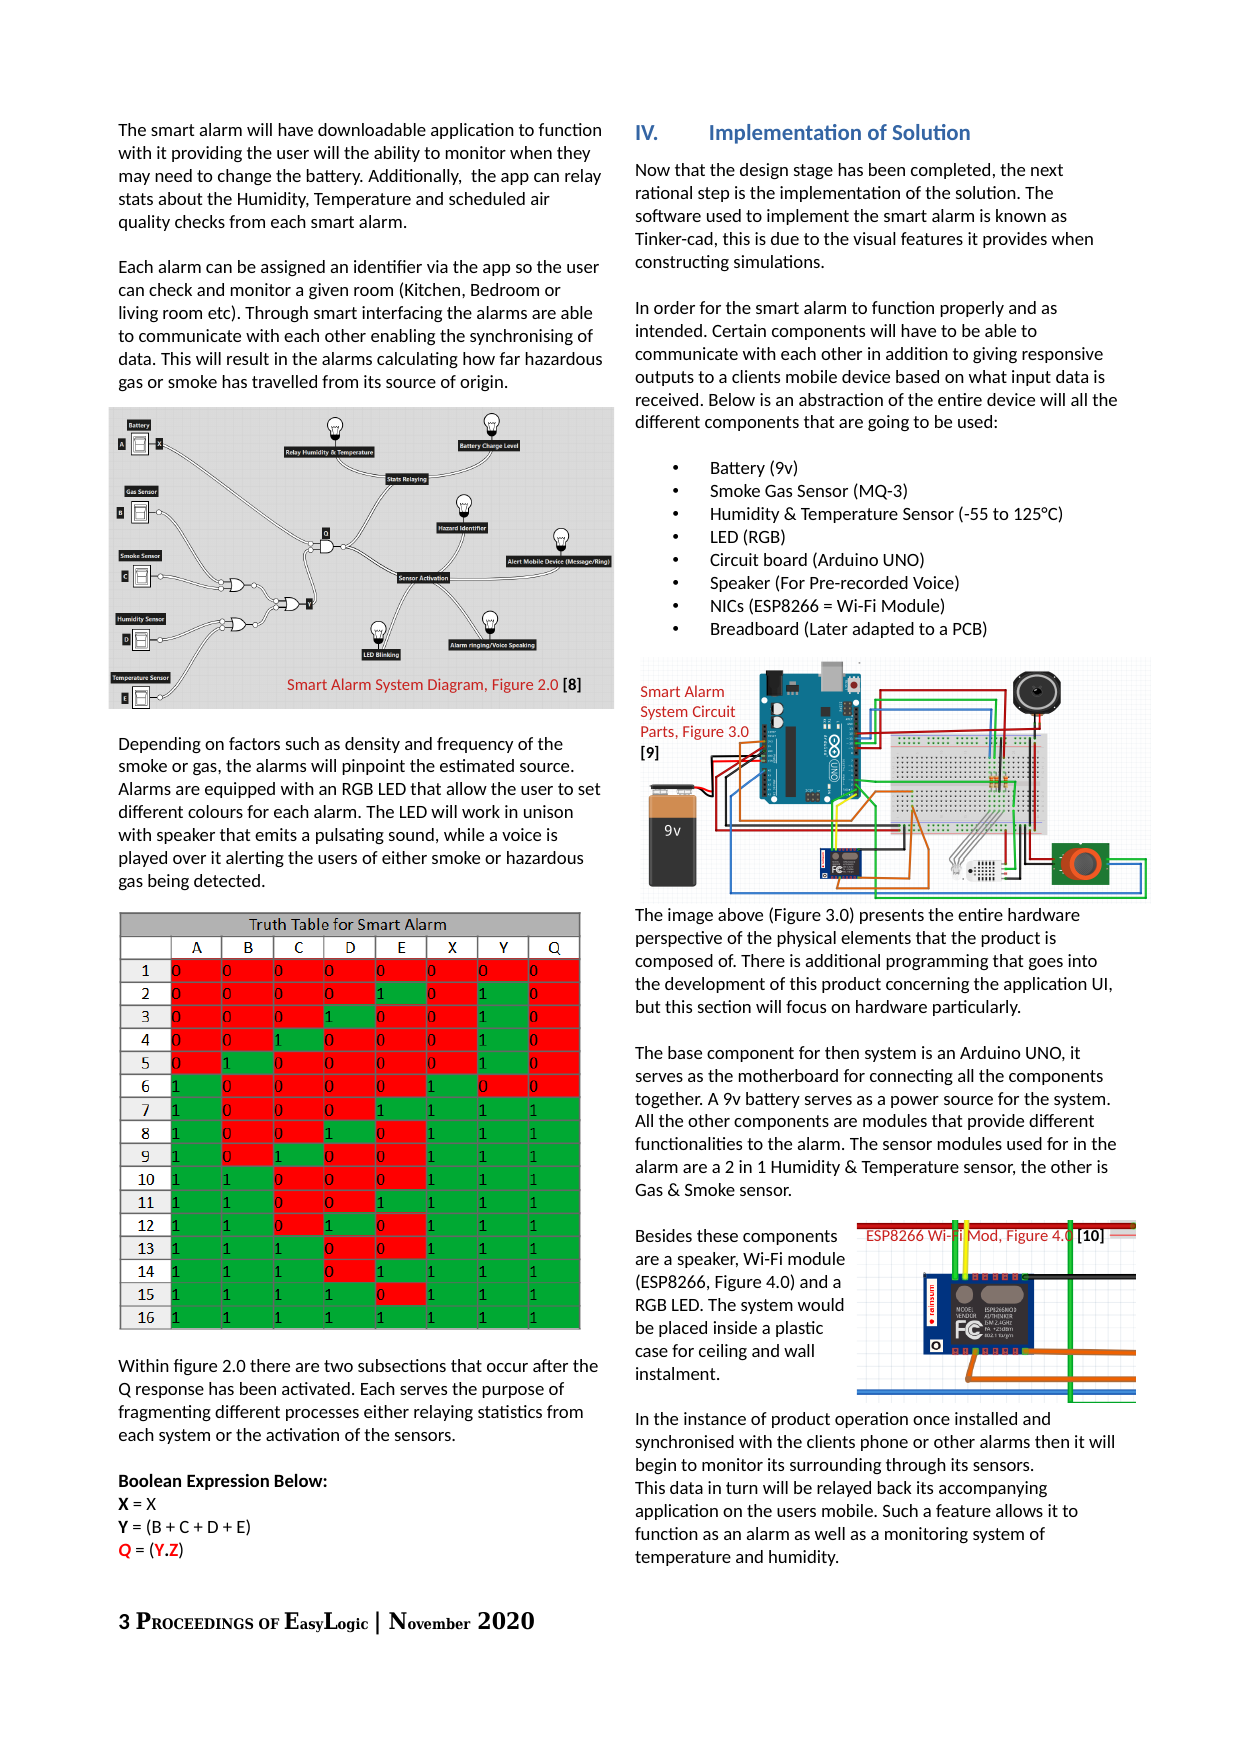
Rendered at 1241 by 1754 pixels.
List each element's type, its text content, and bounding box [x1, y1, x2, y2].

list Battery (9v) [672, 457, 1122, 479]
list Smoke Gas Sensor (MQ-3) [672, 479, 1122, 502]
list LED (RGB) [672, 525, 1122, 548]
list Breadboard (Later adapted to a PCB) [672, 617, 1122, 640]
text In the instance of product operation once installed and synchronised with the clients phone or other alarms then it will begin to monitor its surrounding through its sensors. [635, 1408, 1122, 1476]
text Boolean Expression Below: [118, 1469, 605, 1492]
text Now that the design stage has been completed, the next rational step is the implementation of the solution. The software used to implement the smart alarm is known as Tinker-cad, this is due to the visual features it provides when constructing simulations. [635, 159, 1122, 273]
text Y = (B + C + D + E) [118, 1515, 605, 1538]
list Speaker (For Pre-recorded Voice) [672, 571, 1122, 594]
list Circuit board (Arduino UNO) [672, 548, 1122, 571]
subtitle Implementation of Solution [635, 118, 1122, 146]
text The smart alarm will have downloadable application to function with it providing the user will the ability to monitor when they may need to change the battery. Additionally, the app can relay stats about the Humidity, Temperature and scheduled air quality checks from each smart alarm. [118, 118, 605, 233]
text Q = (Y.Z) [118, 1538, 605, 1561]
picture [892, 1308, 1024, 1403]
list Humidity & Temperature Sensor (-55 to 125°C) [672, 502, 1122, 525]
picture [640, 657, 1151, 904]
text The image above (Figure 3.0) presents the entire hardware perspective of the physical elements that the product is composed of. There is additional programming that goes into the development of this product concerning the application UI, but this section will focus on hardware particularly. [635, 640, 1122, 1018]
list NICs (ESP8266 = Wi-Fi Module) [672, 594, 1122, 617]
text Besides these components are a speaker, Wi-Fi module (ESP8266, Figure 4.0) and a RGB LED. The system would be placed inside a plastic case for ceiling and wall instalment. [635, 1224, 1122, 1385]
text Depending on factors such as density and frequency of the smoke or gas, the alarms will pinpoint the estimated source. Alarms are equipped with an RGB LED that allow the user to set different colours for each alarm. The LED will work in unison with speaker that emits a pulsating sound, while a voice is played over it alerting the users of either smoke or hazardous gas being detected. [118, 732, 605, 892]
text Each alarm can be assigned an identifier via the app so the user can check and monitor a given room (Kitchen, Bedroom or living room etc). Through smart interfacing the alarms are able to communicate with each other enabling the synchronising of data. This will result in the alarms calculating how far hazardous gas or smoke has travelled from its source of origin. [118, 256, 605, 393]
text In order for the smart alarm to function properly and as intended. Certain components will have to be able to communicate with each other in addition to giving responsive outputs to a clients mobile device based on what input data is received. Below is an abstraction of the entire device will all the different components that are going to be used: [635, 296, 1122, 434]
picture [118, 909, 330, 1332]
picture [108, 407, 615, 709]
text This data in turn will be relayed back its accompanying application on the users mobile. Such a feature allows it to function as an alarm as well as a monitoring system of temperature and humidity. [635, 1476, 1122, 1568]
text The base component for then system is an Arduino UNO, it serves as the motherboard for connecting all the components together. A 9v battery serves as a power source for the system. All the other components are modules that provide different functionalities to the alarm. The sensor modules used for in the alarm are a 2 in 1 Humidity & Temperature sensor, the other is Gas & Smoke sensor. [635, 1041, 1122, 1201]
text X = X [118, 1492, 605, 1515]
text Within figure 2.0 there are two subsections that occur after the Q response has been activated. Each serves the purpose of fragmenting different processes either relaying statistics from each system or the activation of the sensors. [118, 1354, 605, 1446]
